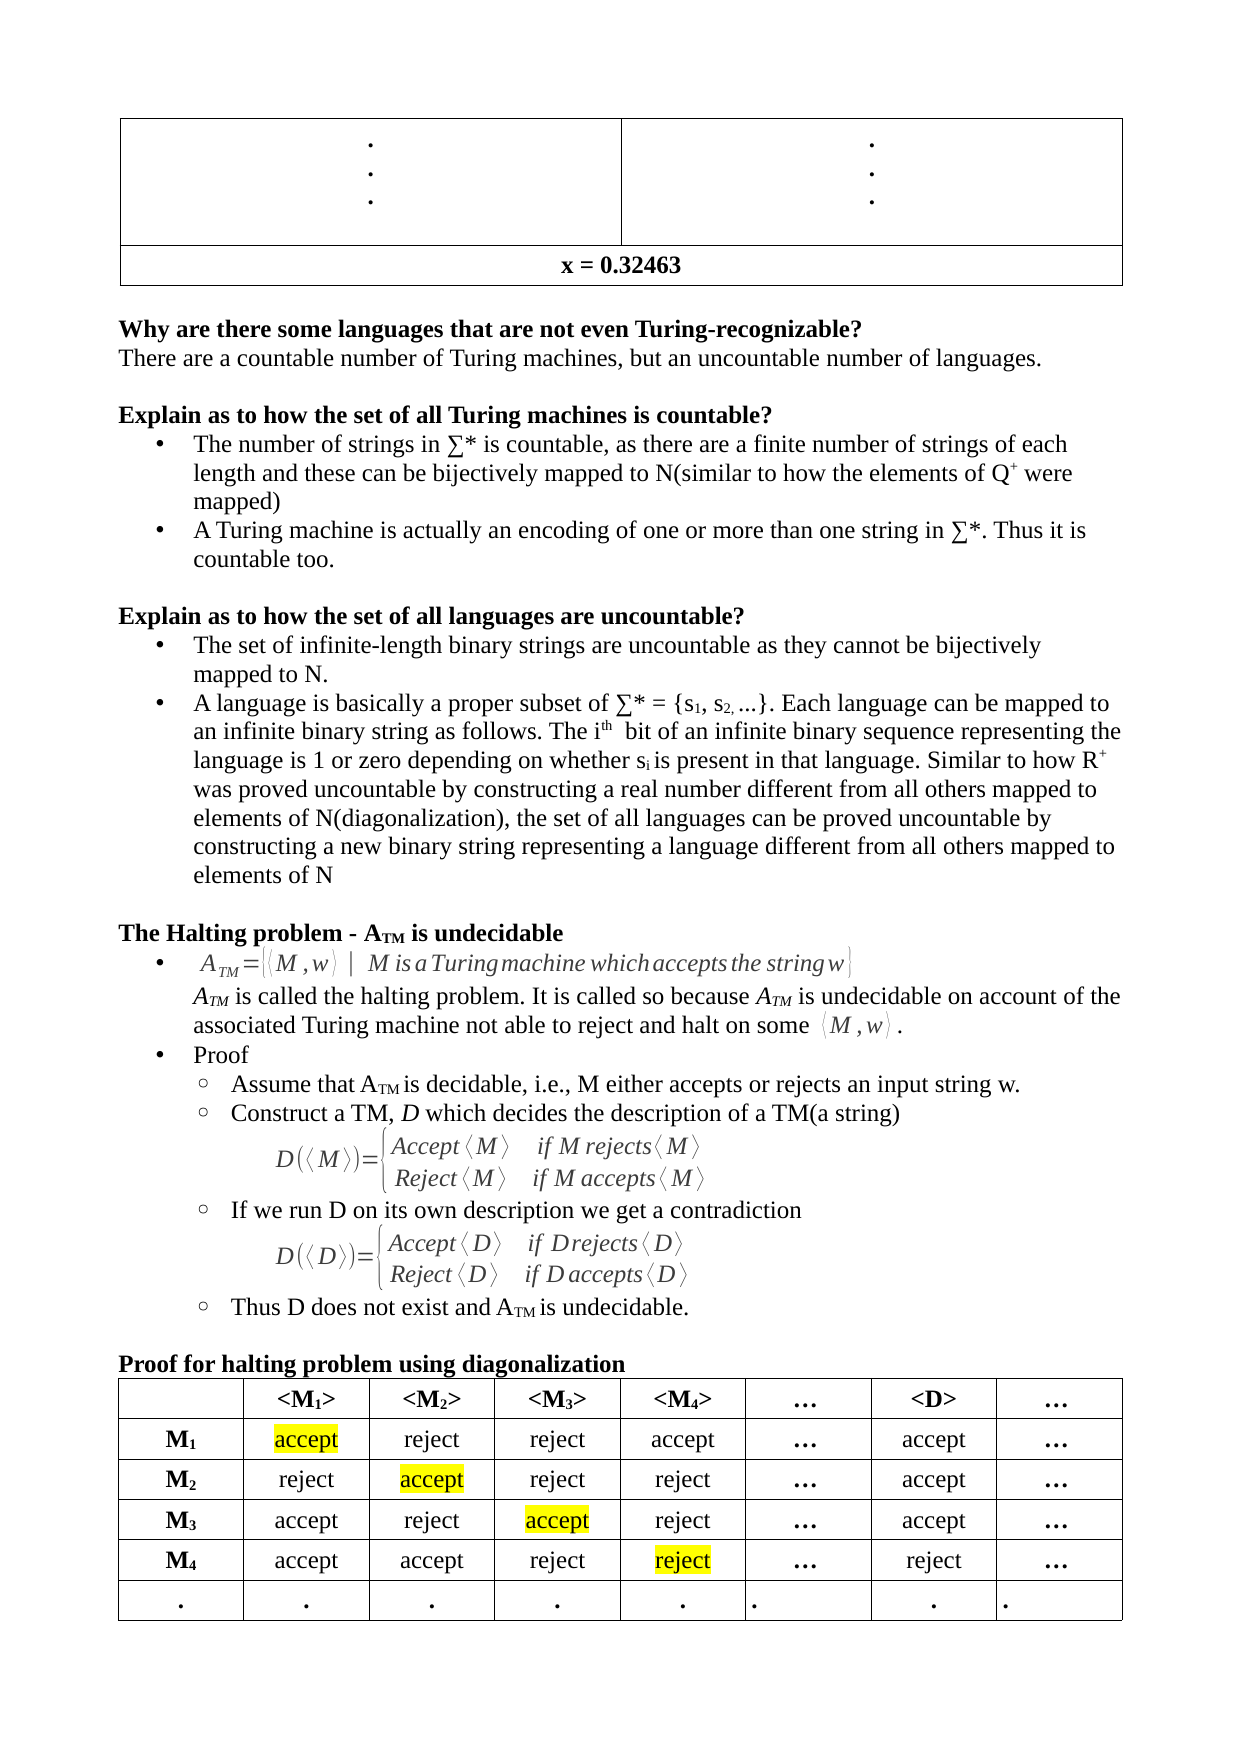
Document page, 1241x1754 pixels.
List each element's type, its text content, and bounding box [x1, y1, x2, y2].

table_cell accept [872, 1460, 996, 1499]
table_cell . . . [121, 119, 621, 245]
table_cell … [746, 1460, 871, 1499]
list ATM is called the halting problem. It is called so because ATM is undecidable on account of the associated Turing machine not able to reject and halt on some . [156, 981, 1122, 1040]
table_cell . [244, 1581, 369, 1620]
list A language is basically a proper subset of ∑* = {s1, s2, ...}. Each language can be mapped to an infinite binary string as follows. The ith bit of an infinite binary sequence representing the language is 1 or zero depending on whether si is present in that language. Similar to how R+ was proved uncountable by constructing a real number different from all others mapped to elements of N(diagonalization), the set of all languages can be proved uncountable by constructing a new binary string representing a language different from all others mapped to elements of N [156, 688, 1122, 889]
table_header <D> [872, 1379, 996, 1418]
text Explain as to how the set of all languages are uncountable? [118, 601, 1122, 630]
table_cell M3 [119, 1500, 243, 1539]
table_cell x = 0.32463 [121, 246, 1122, 285]
table_cell accept [244, 1500, 369, 1539]
table_cell … [997, 1500, 1122, 1539]
table_cell … [746, 1419, 871, 1458]
table_cell reject [621, 1460, 745, 1499]
text Explain as to how the set of all Turing machines is countable? [118, 400, 1122, 429]
list Assume that ATM is decidable, i.e., M either accepts or rejects an input string w. [193, 1069, 1122, 1098]
table_header … [997, 1379, 1122, 1418]
table_cell … [997, 1419, 1122, 1458]
table_cell . [746, 1581, 871, 1620]
table_cell . [495, 1581, 620, 1620]
table_cell … [997, 1540, 1122, 1579]
list Thus D does not exist and ATM is undecidable. [193, 1292, 1122, 1320]
table_cell accept [495, 1500, 620, 1539]
table_header <M2> [370, 1379, 494, 1418]
text Proof for halting problem using diagonalization [118, 1349, 1122, 1378]
table_header <M4> [621, 1379, 745, 1418]
table_cell . [621, 1581, 745, 1620]
table_cell reject [244, 1460, 369, 1499]
table_cell accept [872, 1419, 996, 1458]
list A Turing machine is actually an encoding of one or more than one string in ∑*. Thus it is countable too. [156, 515, 1122, 573]
table_cell M2 [119, 1460, 243, 1499]
list Proof [156, 1040, 1122, 1069]
table_cell accept [370, 1540, 494, 1579]
table_cell M1 [119, 1419, 243, 1458]
table_cell reject [872, 1540, 996, 1579]
table_header [119, 1379, 243, 1418]
table_cell . [997, 1581, 1122, 1620]
table_cell . [872, 1581, 996, 1620]
table_cell … [746, 1540, 871, 1579]
table_cell reject [495, 1460, 620, 1499]
table_cell reject [621, 1500, 745, 1539]
table_cell M4 [119, 1540, 243, 1579]
table_cell accept [621, 1419, 745, 1458]
table_cell reject [495, 1419, 620, 1458]
table_cell reject [370, 1419, 494, 1458]
list The set of infinite-length binary strings are uncountable as they cannot be bijectively mapped to N. [156, 630, 1122, 688]
table_cell . [119, 1581, 243, 1620]
table_cell reject [495, 1540, 620, 1579]
table_cell accept [872, 1500, 996, 1539]
table_cell accept [244, 1419, 369, 1458]
table_cell reject [621, 1540, 745, 1579]
list The number of strings in ∑* is countable, as there are a finite number of strings of each length and these can be bijectively mapped to N(similar to how the elements of Q+ were mapped) [156, 429, 1122, 515]
table_cell accept [244, 1540, 369, 1579]
table_cell . [370, 1581, 494, 1620]
table_cell . . . [622, 119, 1122, 245]
table_header <M1> [244, 1379, 369, 1418]
table_cell reject [370, 1500, 494, 1539]
text Why are there some languages that are not even Turing-recognizable? [118, 314, 1122, 343]
table_header <M3> [495, 1379, 620, 1418]
text The Halting problem - ATM is undecidable [118, 918, 1122, 946]
table_cell … [746, 1500, 871, 1539]
table_cell … [997, 1460, 1122, 1499]
text There are a countable number of Turing machines, but an uncountable number of languages. [118, 343, 1122, 371]
table_cell accept [370, 1460, 494, 1499]
list If we run D on its own description we get a contradiction [193, 1195, 1122, 1223]
table_header … [746, 1379, 871, 1418]
list Construct a TM, D which decides the description of a TM(a string) [193, 1098, 1122, 1126]
